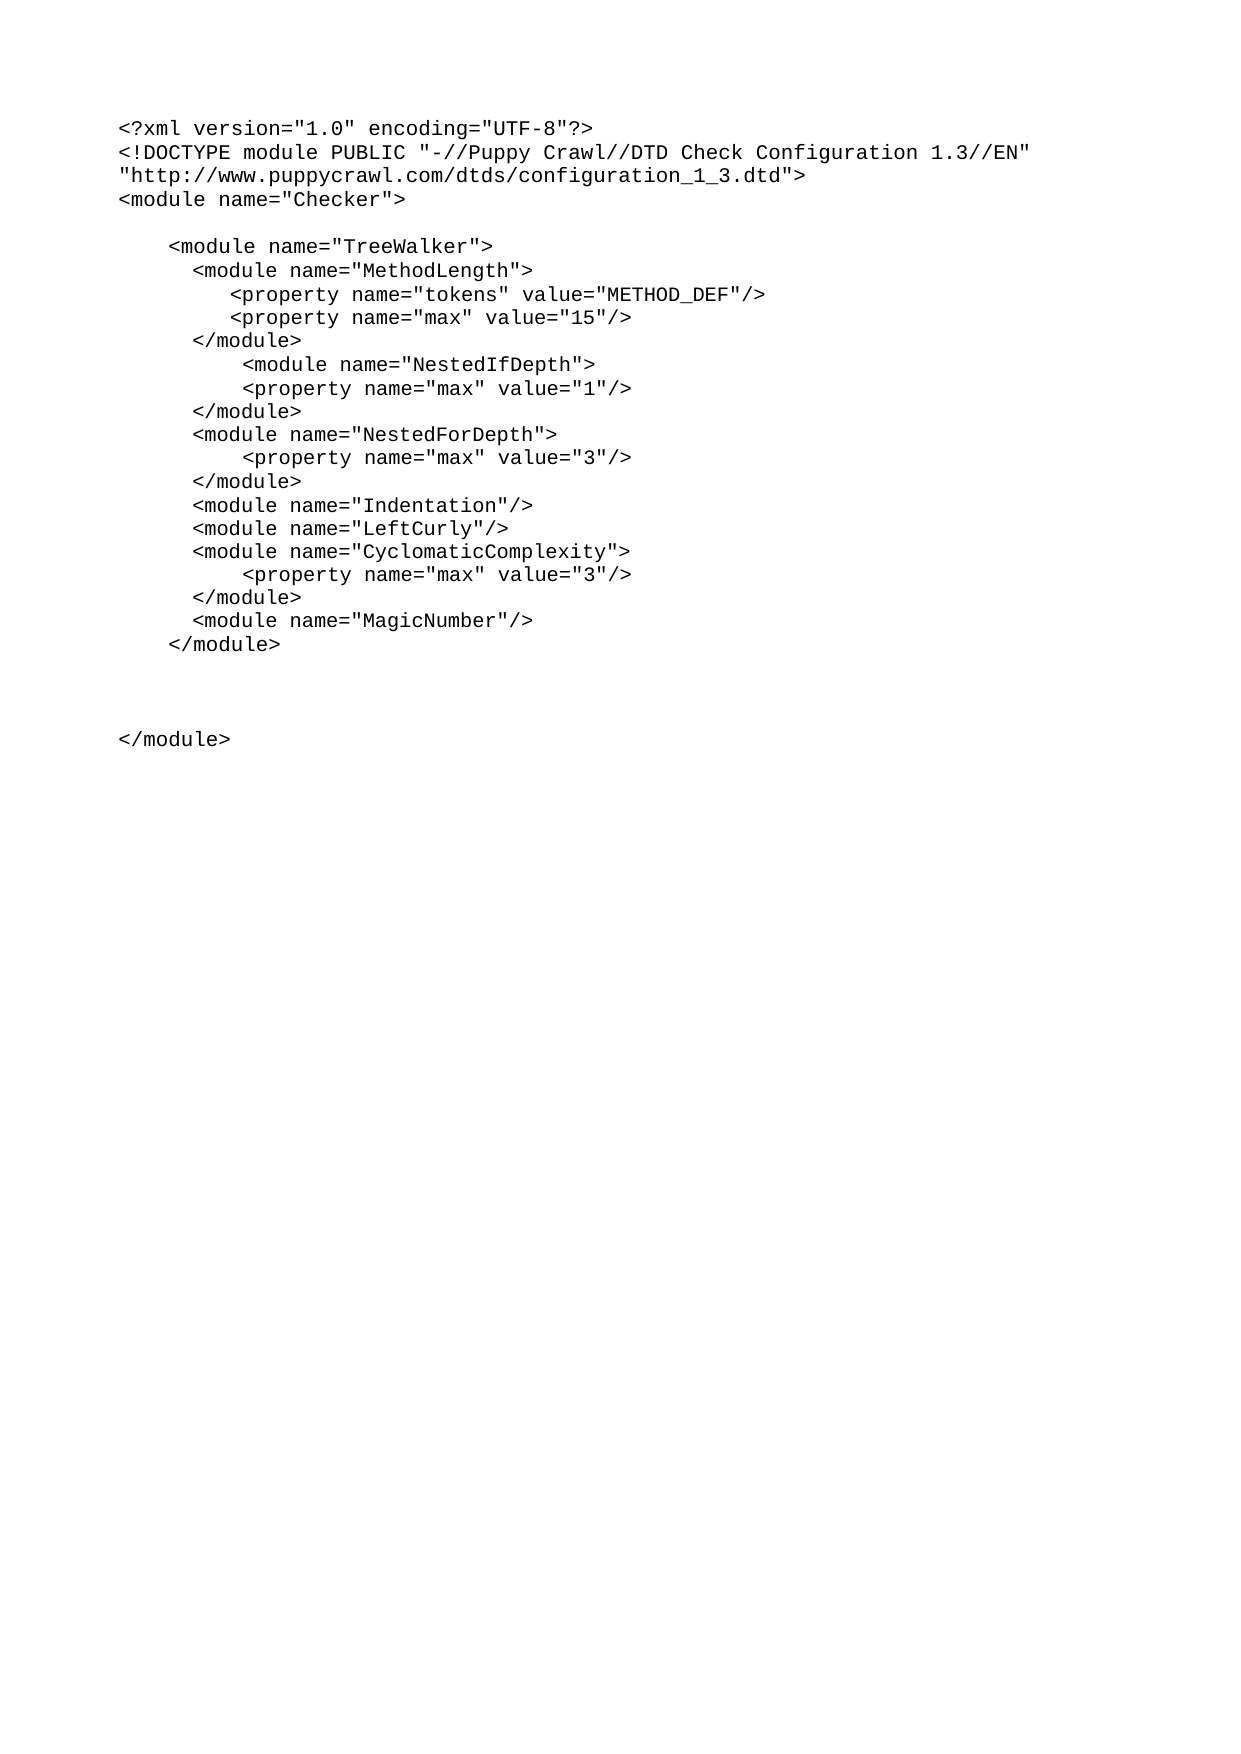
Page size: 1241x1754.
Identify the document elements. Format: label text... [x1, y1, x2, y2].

text <property name="max" value="3"/> [118, 564, 1122, 588]
text <module name="CyclomaticComplexity"> [118, 541, 1122, 564]
text <module name="LeftCurly"/> [118, 518, 1122, 541]
text <property name="max" value="1"/> [118, 378, 1122, 401]
text </module> [118, 331, 1122, 354]
text </module> [118, 401, 1122, 424]
text <property name="tokens" value="METHOD_DEF"/> [118, 284, 1122, 307]
text <module name="NestedIfDepth"> [118, 354, 1122, 378]
text </module> [118, 588, 1122, 611]
text <property name="max" value="15"/> [118, 307, 1122, 331]
text <module name="TreeWalker"> [118, 236, 1122, 260]
text </module> [118, 471, 1122, 494]
text <module name="Indentation"/> [118, 494, 1122, 518]
text </module> [118, 634, 1122, 658]
text <module name="NestedForDepth"> [118, 424, 1122, 447]
text <module name="MagicNumber"/> [118, 611, 1122, 634]
text <?xml version="1.0" encoding="UTF-8"?> [118, 118, 1122, 142]
text <property name="max" value="3"/> [118, 447, 1122, 471]
text <!DOCTYPE module PUBLIC "-//Puppy Crawl//DTD Check Configuration 1.3//EN" "http://www.puppycrawl.com/dtds/configuration_1_3.dtd"> [118, 142, 1122, 189]
text <module name="Checker"> [118, 189, 1122, 213]
text </module> [118, 705, 1122, 752]
text <module name="MethodLength"> [118, 260, 1122, 284]
